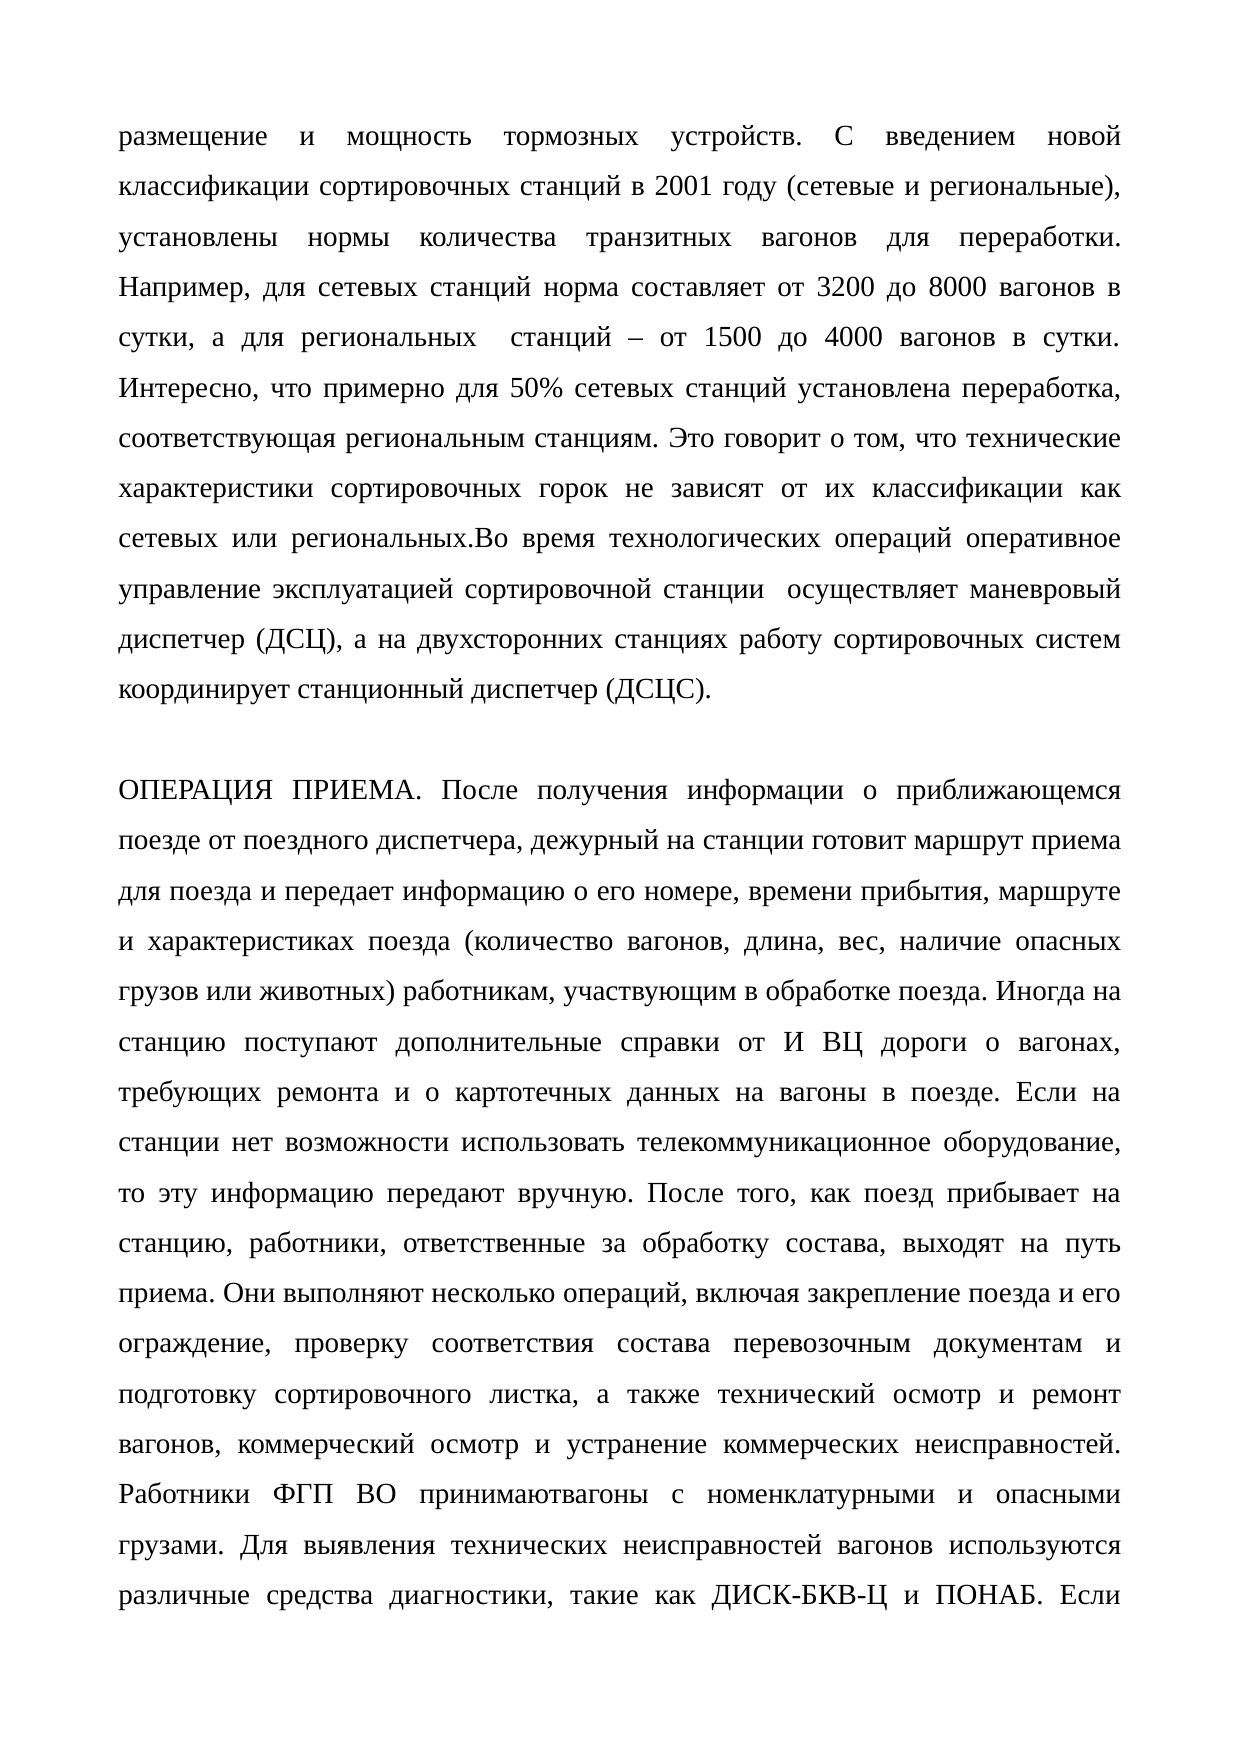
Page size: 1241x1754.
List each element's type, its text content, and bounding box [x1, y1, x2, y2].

text ОПЕРАЦИЯ ПРИЕМА. После получения информации о приближающемся поезде от поездного диспетчера, дежурный на станции готовит маршрут приема для поезда и передает информацию о его номере, времени прибытия, маршруте и характеристиках поезда (количество вагонов, длина, вес, наличие опасных грузов или животных) работникам, участвующим в обработке поезда. Иногда на станцию поступают дополнительные справки от И ВЦ дороги о вагонах, требующих ремонта и о картотечных данных на вагоны в поезде. Если на станции нет возможности использовать телекоммуникационное оборудование, то эту информацию передают вручную. После того, как поезд прибывает на станцию, работники, ответственные за обработку состава, выходят на путь приема. Они выполняют несколько операций, включая закрепление поезда и его ограждение, проверку соответствия состава перевозочным документам и подготовку сортировочного листка, а также технический осмотр и ремонт вагонов, коммерческий осмотр и устранение коммерческих неисправностей. Работники ФГП ВО принимаютвагоны с номенклатурными и опасными грузами. Для выявления технических неисправностей вагонов используются различные средства диагностики, такие как ДИСК-БКВ-Ц и ПОНАБ. Если [118, 772, 1122, 1611]
text размещение и мощность тормозных устройств. С введением новой классификации сортировочных станций в 2001 году (сетевые и региональные), установлены нормы количества транзитных вагонов для переработки. Например, для сетевых станций норма составляет от 3200 до 8000 вагонов в сутки, а для региональных станций – от 1500 до 4000 вагонов в сутки. Интересно, что примерно для 50% сетевых станций установлена переработка, соответствующая региональным станциям. Это говорит о том, что технические характеристики сортировочных горок не зависят от их классификации как сетевых или региональных.Во время технологических операций оперативное управление эксплуатацией сортировочной станции осуществляет маневровый диспетчер (ДСЦ), а на двухсторонних станциях работу сортировочных систем координирует станционный диспетчер (ДСЦС). [118, 118, 1122, 705]
